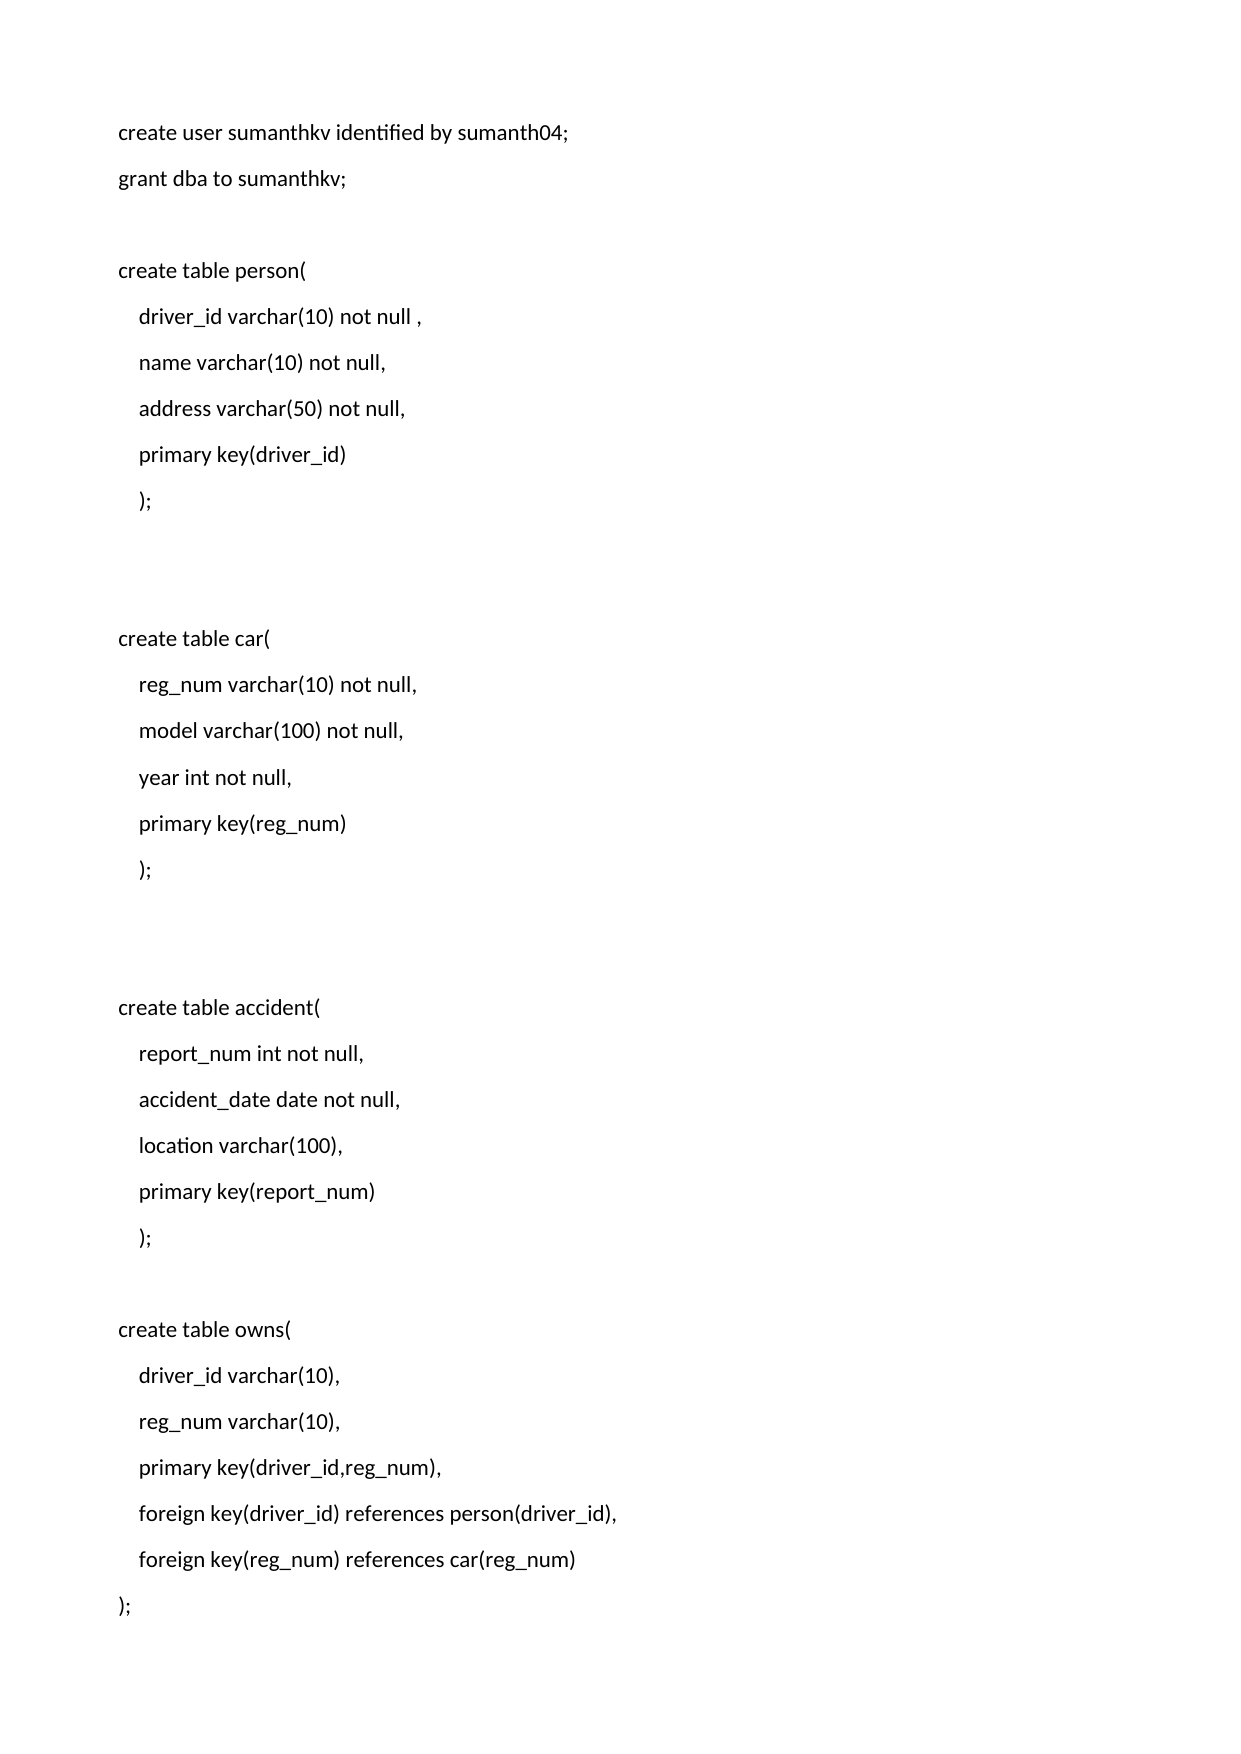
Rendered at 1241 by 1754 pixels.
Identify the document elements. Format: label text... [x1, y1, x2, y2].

text ); [118, 1591, 1122, 1619]
text ); [118, 486, 1122, 514]
text accident_date date not null, [118, 1085, 1122, 1113]
text reg_num varchar(10) not null, [118, 671, 1122, 699]
text address varchar(50) not null, [118, 394, 1122, 422]
text reg_num varchar(10), [118, 1407, 1122, 1435]
text create table owns( [118, 1315, 1122, 1343]
text create table car( [118, 624, 1122, 653]
text driver_id varchar(10), [118, 1361, 1122, 1389]
text year int not null, [118, 763, 1122, 791]
text report_num int not null, [118, 1039, 1122, 1067]
text primary key(report_num) [118, 1177, 1122, 1205]
text foreign key(reg_num) references car(reg_num) [118, 1545, 1122, 1573]
text primary key(reg_num) [118, 809, 1122, 837]
text create table accident( [118, 993, 1122, 1021]
text primary key(driver_id) [118, 440, 1122, 468]
text driver_id varchar(10) not null , [118, 302, 1122, 330]
text foreign key(driver_id) references person(driver_id), [118, 1499, 1122, 1527]
text ); [118, 1223, 1122, 1251]
text ); [118, 855, 1122, 883]
text grant dba to sumanthkv; [118, 164, 1122, 192]
text create user sumanthkv identified by sumanth04; [118, 118, 1122, 146]
text create table person( [118, 256, 1122, 284]
text location varchar(100), [118, 1131, 1122, 1159]
text model varchar(100) not null, [118, 717, 1122, 745]
text name varchar(10) not null, [118, 348, 1122, 376]
text primary key(driver_id,reg_num), [118, 1453, 1122, 1481]
